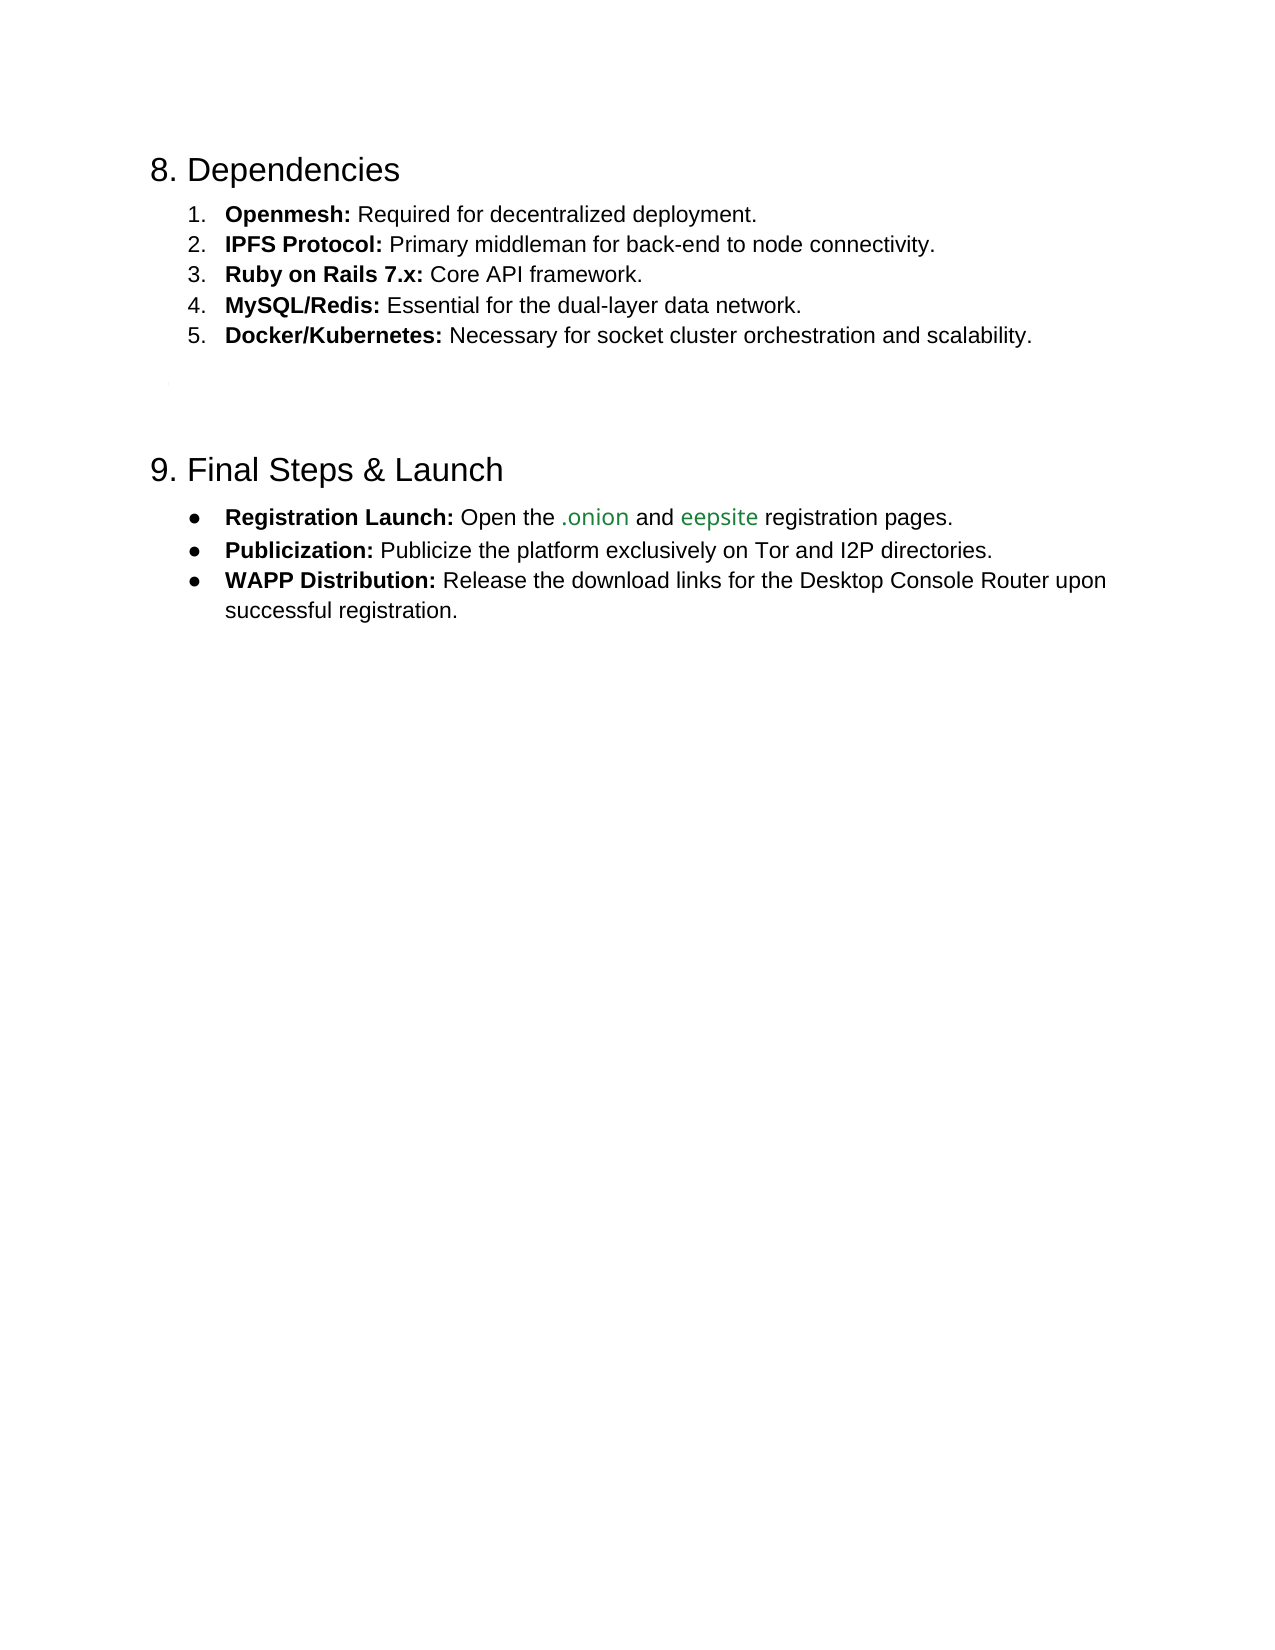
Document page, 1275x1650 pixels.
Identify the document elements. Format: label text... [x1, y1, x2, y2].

list Ruby on Rails 7.x: Core API framework. [187, 261, 1125, 288]
list Openmesh: Required for decentralized deployment. [187, 201, 1125, 227]
list Registration Launch: Open the .onion and eepsite registration pages. [187, 501, 1125, 532]
list Publicization: Publicize the platform exclusively on Tor and I2P directories. [187, 537, 1125, 563]
subtitle 8. Dependencies [150, 150, 1125, 188]
list IPFS Protocol: Primary middleman for back-end to node connectivity. [187, 231, 1125, 257]
list Docker/Kubernetes: Necessary for socket cluster orchestration and scalability. [187, 322, 1125, 348]
subtitle 9. Final Steps & Launch [150, 450, 1125, 488]
list WAPP Distribution: Release the download links for the Desktop Console Router upon successful registration. [187, 567, 1125, 623]
list MySQL/Redis: Essential for the dual-layer data network. [187, 292, 1125, 318]
